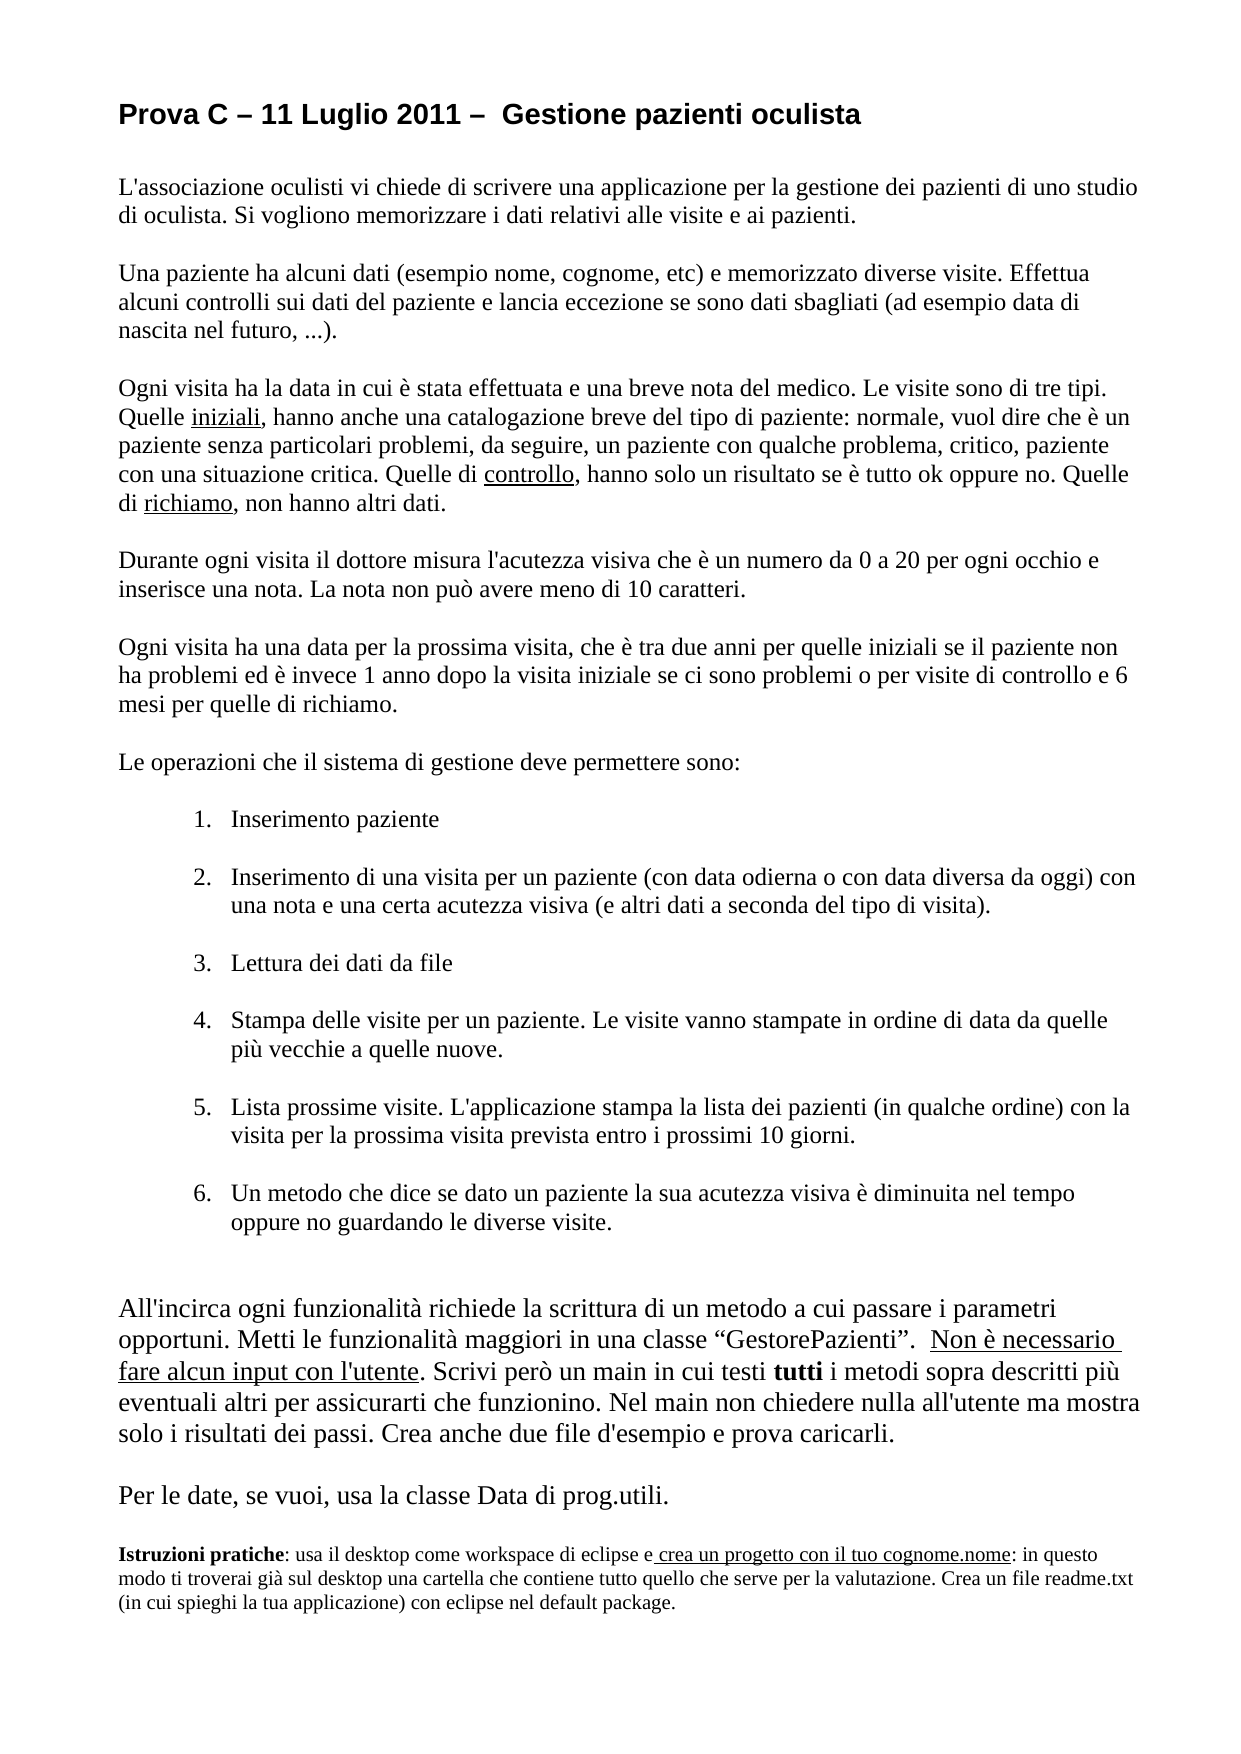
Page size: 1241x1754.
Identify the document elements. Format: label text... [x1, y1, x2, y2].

text L'associazione oculisti vi chiede di scrivere una applicazione per la gestione dei pazienti di uno studio di oculista. Si vogliono memorizzare i dati relativi alle visite e ai pazienti. [118, 172, 1146, 229]
text Istruzioni pratiche: usa il desktop come workspace di eclipse e crea un progetto con il tuo cognome.nome: in questo modo ti troverai già sul desktop una cartella che contiene tutto quello che serve per la valutazione. Crea un file readme.txt (in cui spieghi la tua applicazione) con eclipse nel default package. [118, 1542, 1146, 1614]
text Le operazioni che il sistema di gestione deve permettere sono: [118, 747, 1146, 775]
list Lettura dei dati da file [193, 948, 1146, 977]
list Lista prossime visite. L'applicazione stampa la lista dei pazienti (in qualche ordine) con la visita per la prossima visita prevista entro i prossimi 10 giorni. [193, 1092, 1146, 1149]
text Per le date, se vuoi, usa la classe Data di prog.utili. [118, 1479, 1146, 1511]
text Ogni visita ha la data in cui è stata effettuata e una breve nota del medico. Le visite sono di tre tipi. [118, 373, 1146, 402]
text Quelle iniziali, hanno anche una catalogazione breve del tipo di paziente: normale, vuol dire che è un paziente senza particolari problemi, da seguire, un paziente con qualche problema, critico, paziente con una situazione critica. Quelle di controllo, hanno solo un risultato se è tutto ok oppure no. Quelle di richiamo, non hanno altri dati. [118, 402, 1146, 517]
text Durante ogni visita il dottore misura l'acutezza visiva che è un numero da 0 a 20 per ogni occhio e inserisce una nota. La nota non può avere meno di 10 caratteri. [118, 545, 1146, 603]
list Stampa delle visite per un paziente. Le visite vanno stampate in ordine di data da quelle più vecchie a quelle nuove. [193, 1005, 1146, 1063]
text Ogni visita ha una data per la prossima visita, che è tra due anni per quelle iniziali se il paziente non ha problemi ed è invece 1 anno dopo la visita iniziale se ci sono problemi o per visite di controllo e 6 mesi per quelle di richiamo. [118, 632, 1146, 718]
text All'incirca ogni funzionalità richiede la scrittura di un metodo a cui passare i parametri opportuni. Metti le funzionalità maggiori in una classe “GestorePazienti”. Non è necessario fare alcun input con l'utente. Scrivi però un main in cui testi tutti i metodi sopra descritti più eventuali altri per assicurarti che funzionino. Nel main non chiedere nulla all'utente ma mostra solo i risultati dei passi. Crea anche due file d'esempio e prova caricarli. [118, 1292, 1146, 1448]
text Una paziente ha alcuni dati (esempio nome, cognome, etc) e memorizzato diverse visite. Effettua alcuni controlli sui dati del paziente e lancia eccezione se sono dati sbagliati (ad esempio data di nascita nel futuro, ...). [118, 258, 1146, 344]
list Un metodo che dice se dato un paziente la sua acutezza visiva è diminuita nel tempo oppure no guardando le diverse visite. [193, 1178, 1146, 1235]
list Inserimento di una visita per un paziente (con data odierna o con data diversa da oggi) con una nota e una certa acutezza visiva (e altri dati a seconda del tipo di visita). [193, 862, 1146, 919]
subtitle Prova C – 11 Luglio 2011 – Gestione pazienti oculista [118, 97, 1146, 131]
list Inserimento paziente [193, 804, 1146, 833]
